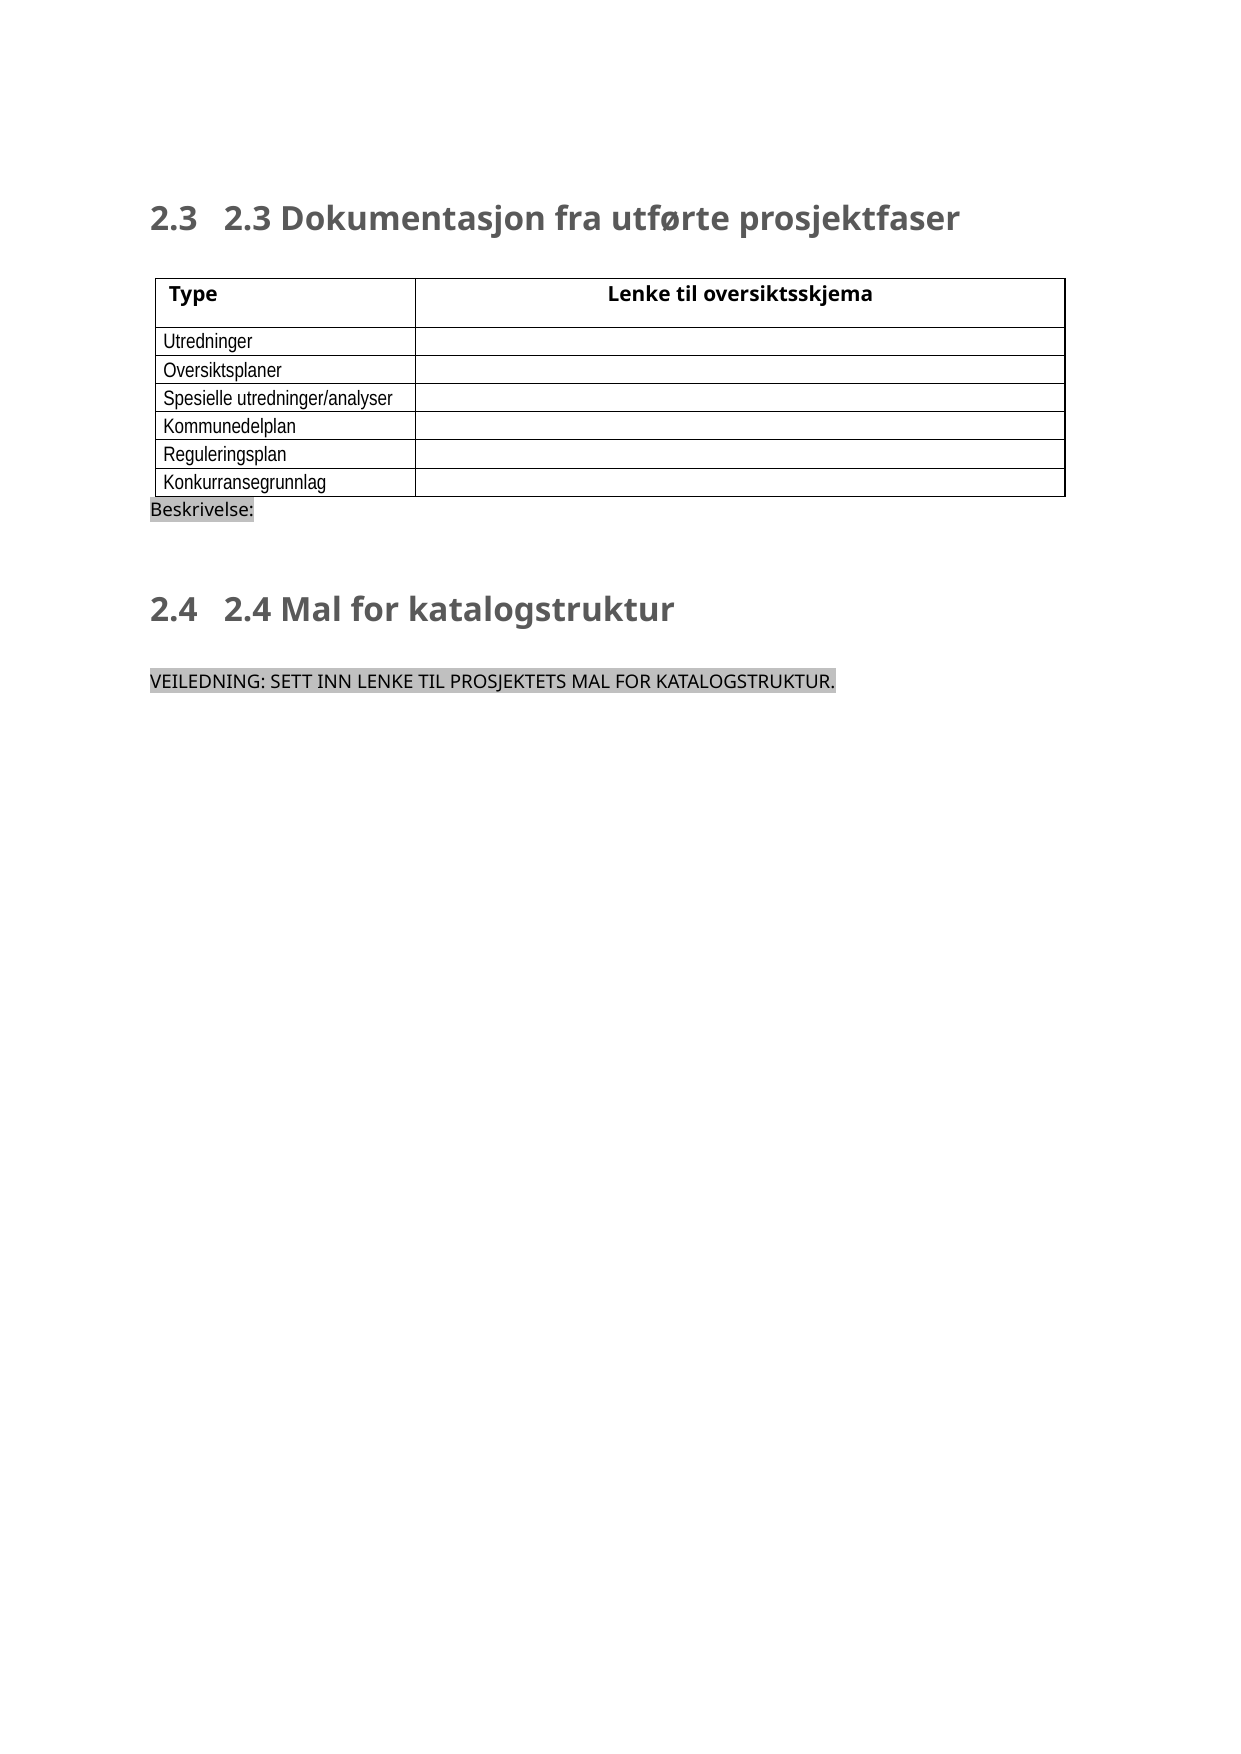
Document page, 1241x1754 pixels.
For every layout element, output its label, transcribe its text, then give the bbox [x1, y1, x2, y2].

table_cell Utredninger [156, 328, 415, 355]
table_cell Reguleringsplan [156, 440, 415, 467]
table_cell Konkurransegrunnlag [156, 469, 415, 496]
text Beskrivelse: [150, 497, 1090, 522]
table_cell [416, 469, 1064, 496]
table_header Type [156, 279, 415, 327]
table_cell Oversiktsplaner [156, 356, 415, 383]
table_cell [416, 412, 1064, 439]
subtitle 2.3 Dokumentasjon fra utførte prosjektfaser [150, 195, 1090, 241]
table_cell [416, 440, 1064, 467]
table_cell Spesielle utredninger/analyser [156, 384, 415, 411]
table_cell [416, 356, 1064, 383]
table_cell [416, 328, 1064, 355]
table_header Lenke til oversiktsskjema [416, 279, 1064, 327]
table_cell Kommunedelplan [156, 412, 415, 439]
subtitle 2.4 Mal for katalogstruktur [150, 585, 1090, 631]
text VEILEDNING: SETT INN LENKE TIL PROSJEKTETS MAL FOR KATALOGSTRUKTUR. [150, 668, 1090, 693]
table_cell [416, 384, 1064, 411]
